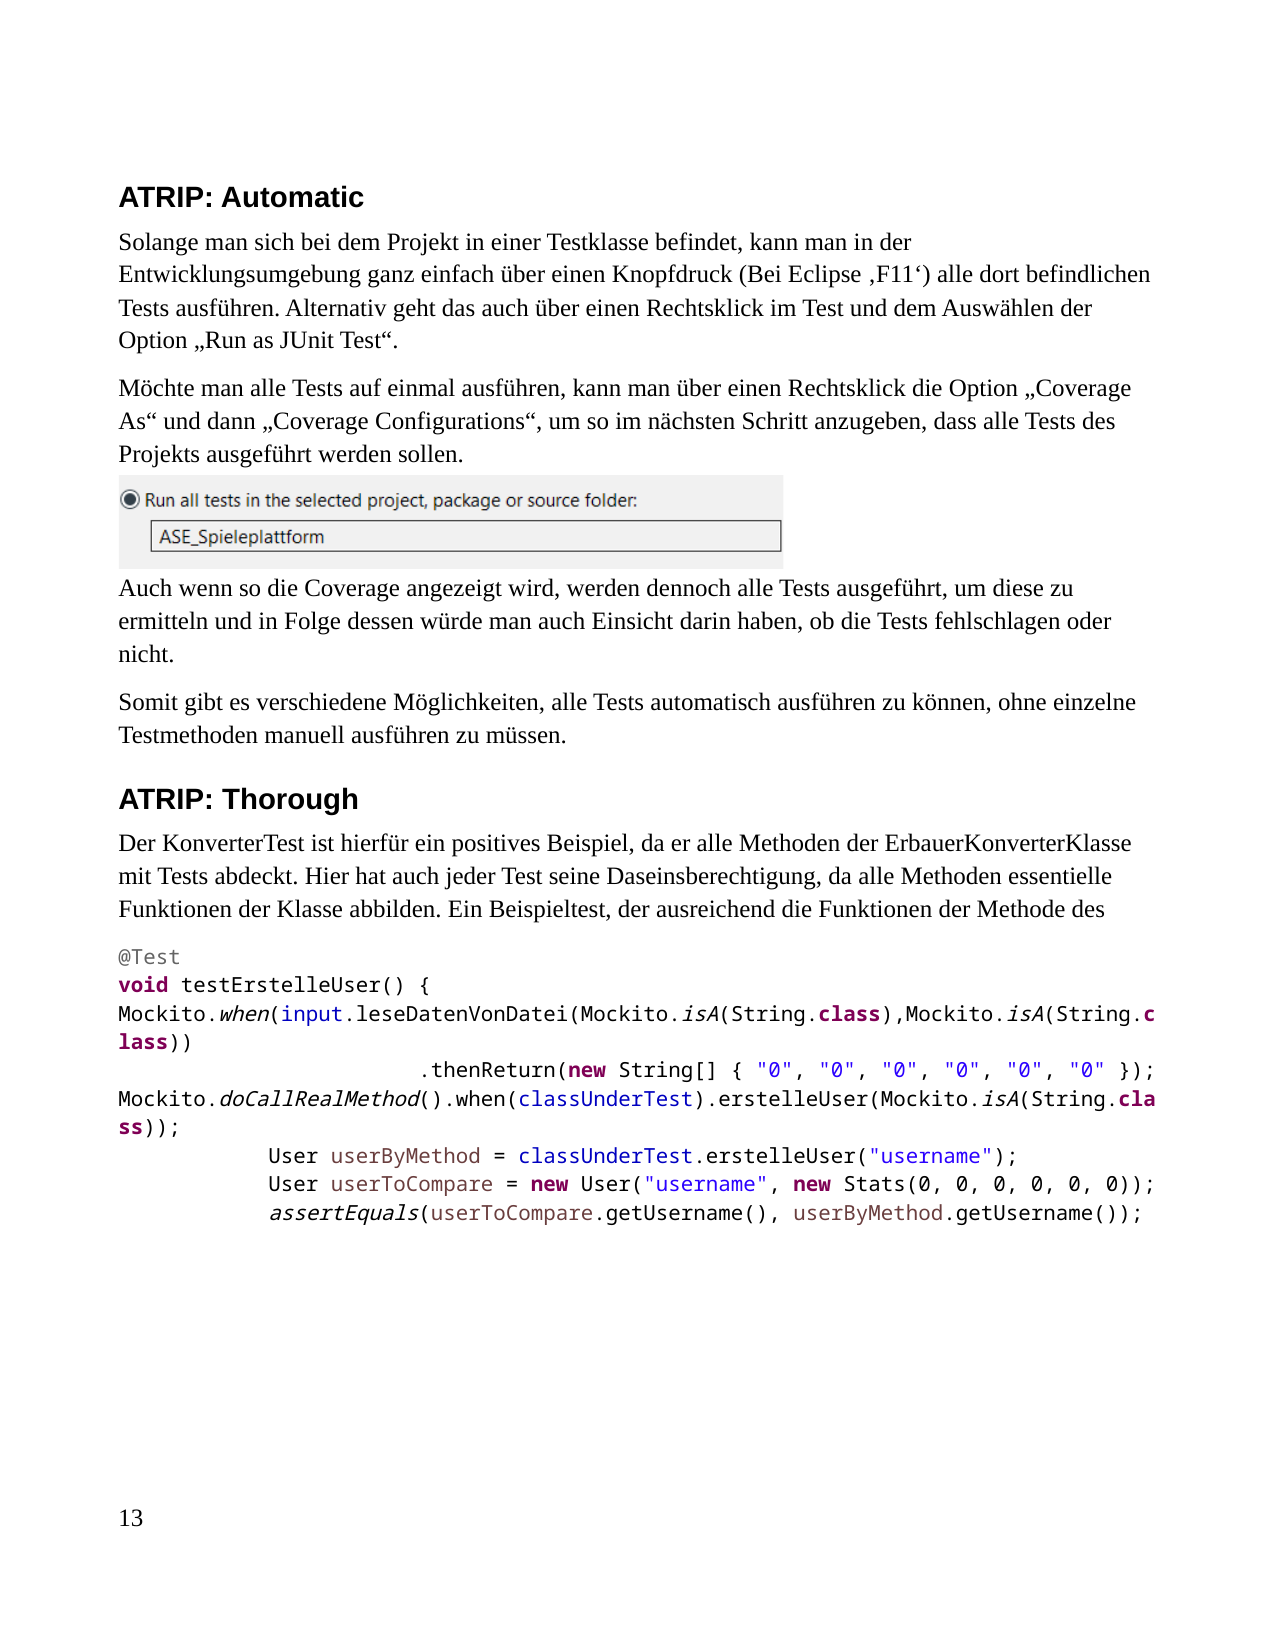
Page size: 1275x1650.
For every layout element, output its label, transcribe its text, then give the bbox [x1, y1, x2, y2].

text Möchte man alle Tests auf einmal ausführen, kann man über einen Rechtsklick die Option „Coverage As“ und dann „Coverage Configurations“, um so im nächsten Schritt anzugeben, dass alle Tests des Projekts ausgeführt werden sollen. [118, 373, 1157, 468]
text Mockito.doCallRealMethod().when(classUnderTest).erstelleUser(Mockito.isA(String.class)); [118, 1084, 1157, 1141]
text User userToCompare = new User("username", new Stats(0, 0, 0, 0, 0, 0)); [118, 1169, 1157, 1198]
text assertEquals(userToCompare.getUsername(), userByMethod.getUsername()); [118, 1198, 1157, 1226]
picture [118, 475, 784, 569]
subtitle ATRIP: Automatic [118, 180, 1157, 214]
text Solange man sich bei dem Projekt in einer Testklasse befindet, kann man in der Entwicklungsumgebung ganz einfach über einen Knopfdruck (Bei Eclipse ‚F11‘) alle dort befindlichen Tests ausführen. Alternativ geht das auch über einen Rechtsklick im Test und dem Auswählen der Option „Run as JUnit Test“. [118, 227, 1157, 354]
text .thenReturn(new String[] { "0", "0", "0", "0", "0", "0" }); [118, 1056, 1157, 1084]
text User userByMethod = classUnderTest.erstelleUser("username"); [118, 1141, 1157, 1169]
text Mockito.when(input.leseDatenVonDatei(Mockito.isA(String.class),Mockito.isA(String.class)) [118, 999, 1157, 1056]
text Auch wenn so die Coverage angezeigt wird, werden dennoch alle Tests ausgeführt, um diese zu ermitteln und in Folge dessen würde man auch Einsicht darin haben, ob die Tests fehlschlagen oder nicht. [118, 487, 1157, 668]
text void testErstelleUser() { [118, 970, 1157, 999]
text Somit gibt es verschiedene Möglichkeiten, alle Tests automatisch ausführen zu können, ohne einzelne Testmethoden manuell ausführen zu müssen. [118, 687, 1157, 748]
subtitle ATRIP: Thorough [118, 782, 1157, 816]
text Der KonverterTest ist hierfür ein positives Beispiel, da er alle Methoden der ErbauerKonverterKlasse mit Tests abdeckt. Hier hat auch jeder Test seine Daseinsberechtigung, da alle Methoden essentielle Funktionen der Klasse abbilden. Ein Beispieltest, der ausreichend die Funktionen der Methode des [118, 828, 1157, 923]
text @Test [118, 942, 1157, 970]
